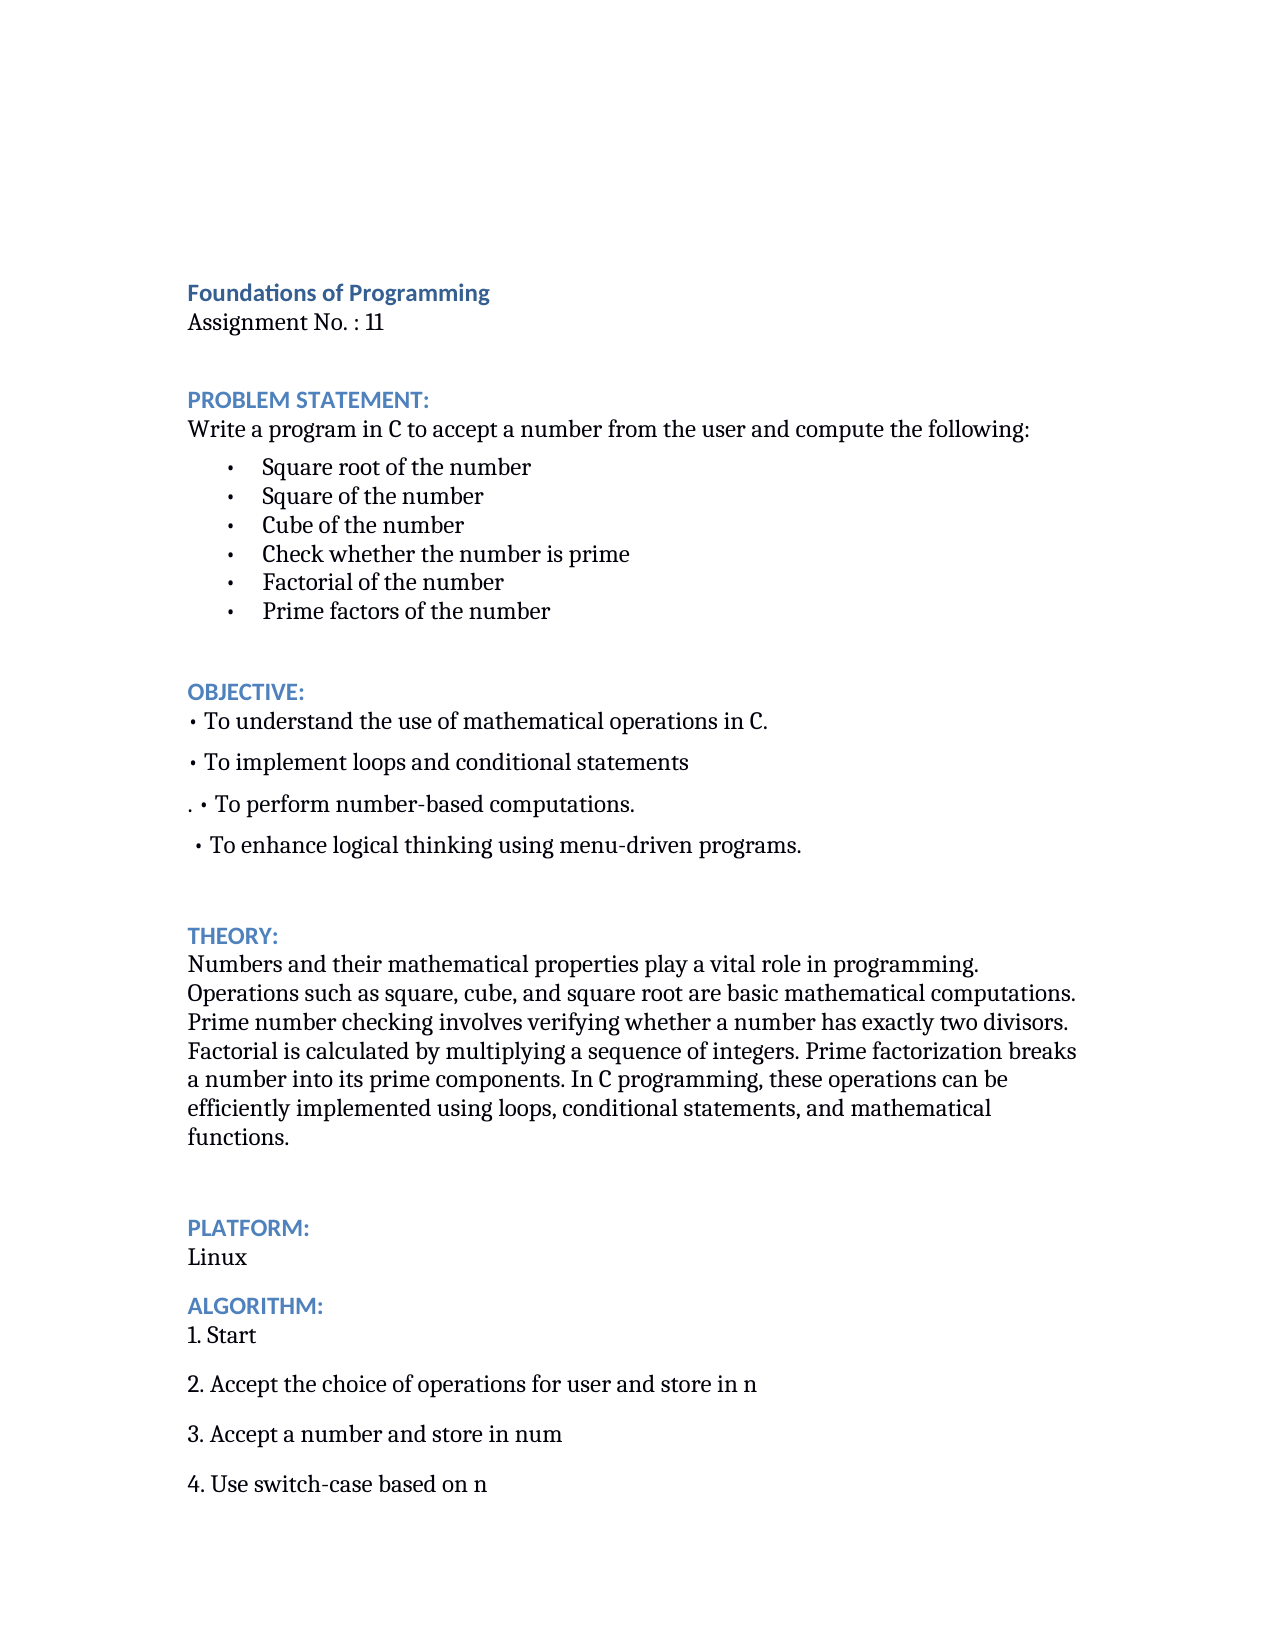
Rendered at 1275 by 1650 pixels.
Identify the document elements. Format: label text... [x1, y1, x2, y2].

list Square root of the number [225, 456, 1087, 481]
text 1. Start [187, 1320, 1087, 1349]
text • To enhance logical thinking using menu-driven programs. [187, 830, 1087, 859]
list Check whether the number is prime [225, 542, 1087, 567]
text Foundations of Programming [187, 279, 1087, 307]
text THEORY: [187, 921, 1087, 950]
text Assignment No. : 11 [187, 307, 1087, 365]
list Prime factors of the number [225, 599, 1087, 624]
list Square of the number [225, 484, 1087, 509]
text 3. Accept a number and store in num [187, 1419, 1087, 1448]
text PROBLEM STATEMENT: [187, 386, 1087, 414]
text OBJECTIVE: [187, 678, 1087, 707]
text . • To perform number-based computations. [187, 789, 1087, 818]
list Cube of the number [225, 513, 1087, 538]
list Factorial of the number [225, 571, 1087, 596]
text • To implement loops and conditional statements [187, 748, 1087, 777]
text Numbers and their mathematical properties play a vital role in programming. Operations such as square, cube, and square root are basic mathematical computations. Prime number checking involves verifying whether a number has exactly two divisors. Factorial is calculated by multiplying a sequence of integers. Prime factorization breaks a number into its prime components. In C programming, these operations can be efficiently implemented using loops, conditional statements, and mathematical functions. [187, 950, 1087, 1151]
text PLATFORM: [187, 1213, 1087, 1242]
text • To understand the use of mathematical operations in C. [187, 707, 1087, 735]
text Linux [187, 1242, 1087, 1271]
text 4. Use switch-case based on n [187, 1469, 1087, 1498]
text 2. Accept the choice of operations for user and store in n [187, 1370, 1087, 1399]
text ALGORITHM: [187, 1292, 1087, 1320]
text Write a program in C to accept a number from the user and compute the following: [187, 414, 1087, 443]
